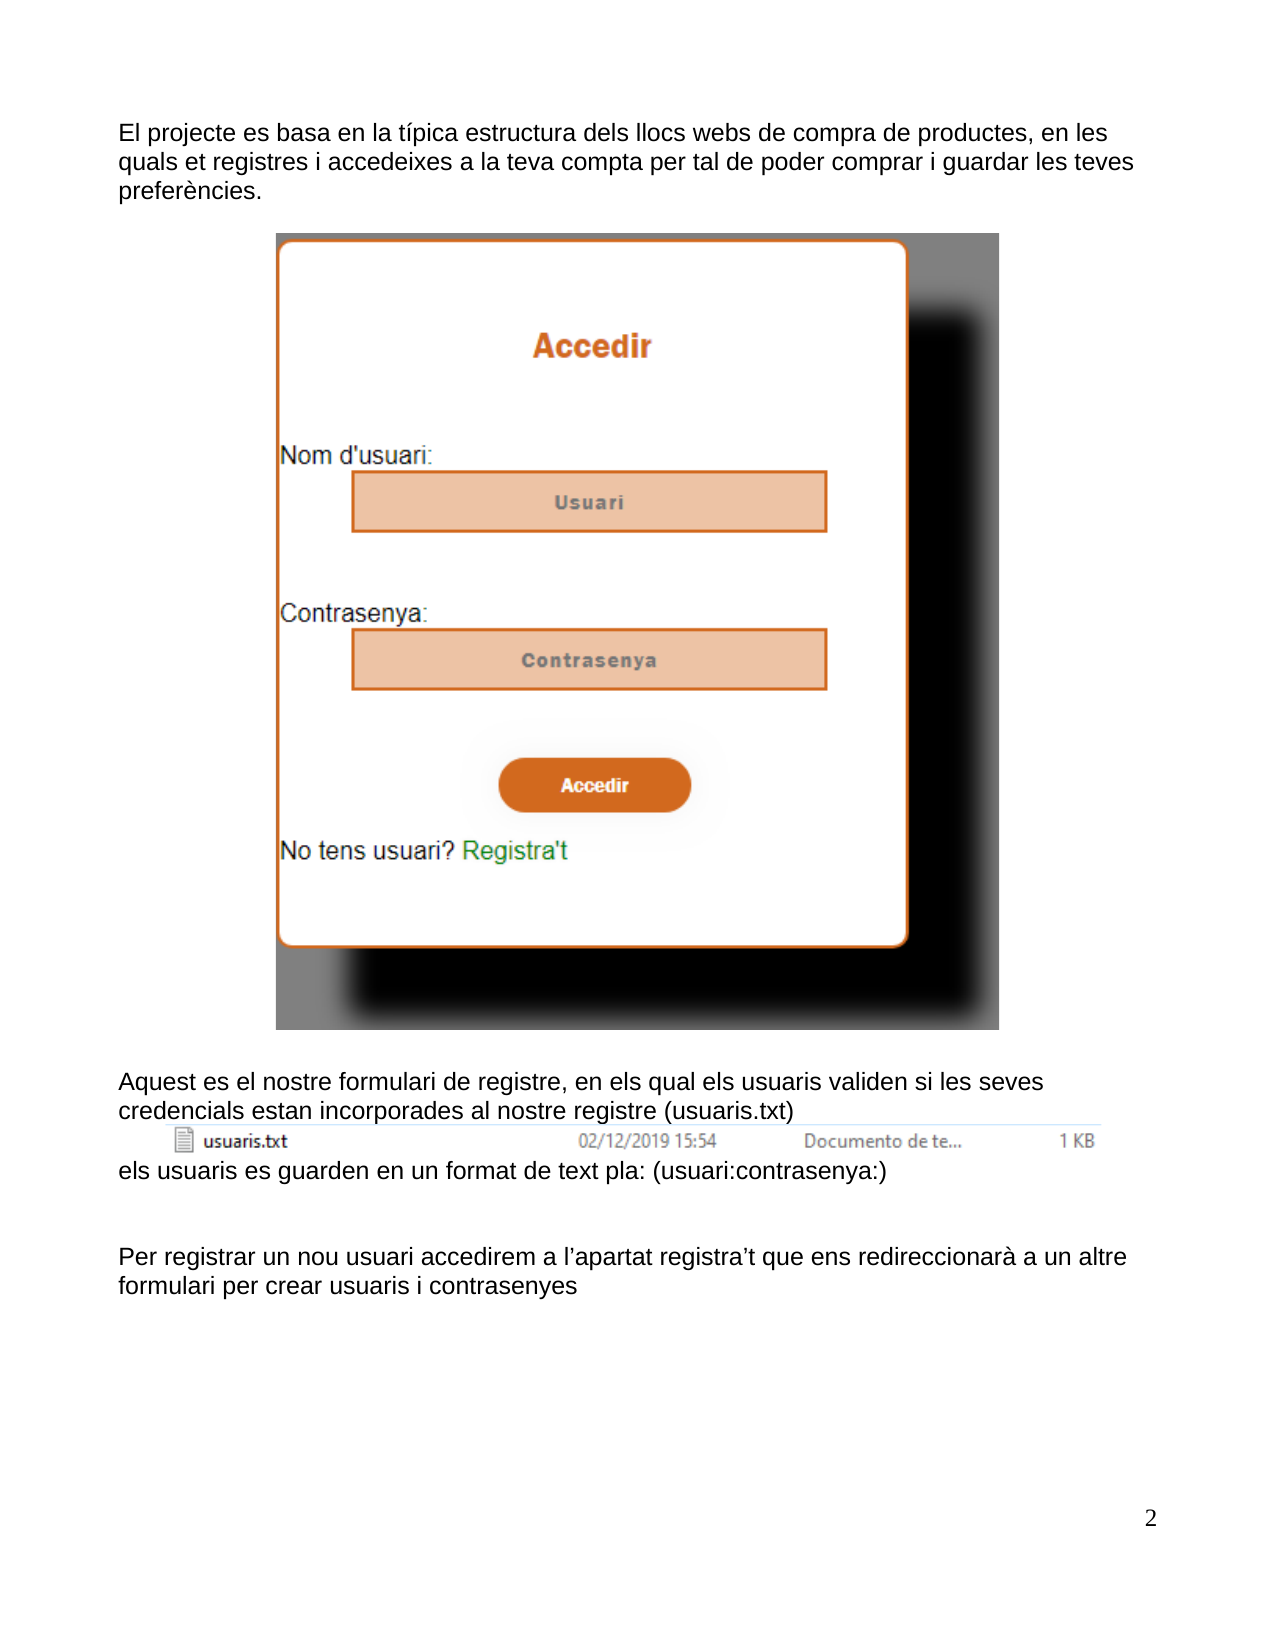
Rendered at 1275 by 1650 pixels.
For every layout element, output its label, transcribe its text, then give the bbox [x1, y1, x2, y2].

text Aquest es el nostre formulari de registre, en els qual els usuaris validen si les seves credencials estan incorporades al nostre registre (usuaris.txt) [118, 1067, 1157, 1124]
text El projecte es basa en la típica estructura dels llocs webs de compra de productes, en les quals et registres i accedeixes a la teva compta per tal de poder comprar i guardar les teves preferències. [118, 118, 1157, 204]
picture [161, 1124, 1114, 1156]
text els usuaris es guarden en un format de text pla: (usuari:contrasenya:) [118, 1124, 1157, 1184]
text Per registrar un nou usuari accedirem a l’apartat registra’t que ens redireccionarà a un altre formulari per crear usuaris i contrasenyes [118, 1242, 1157, 1299]
picture [275, 233, 1000, 1030]
